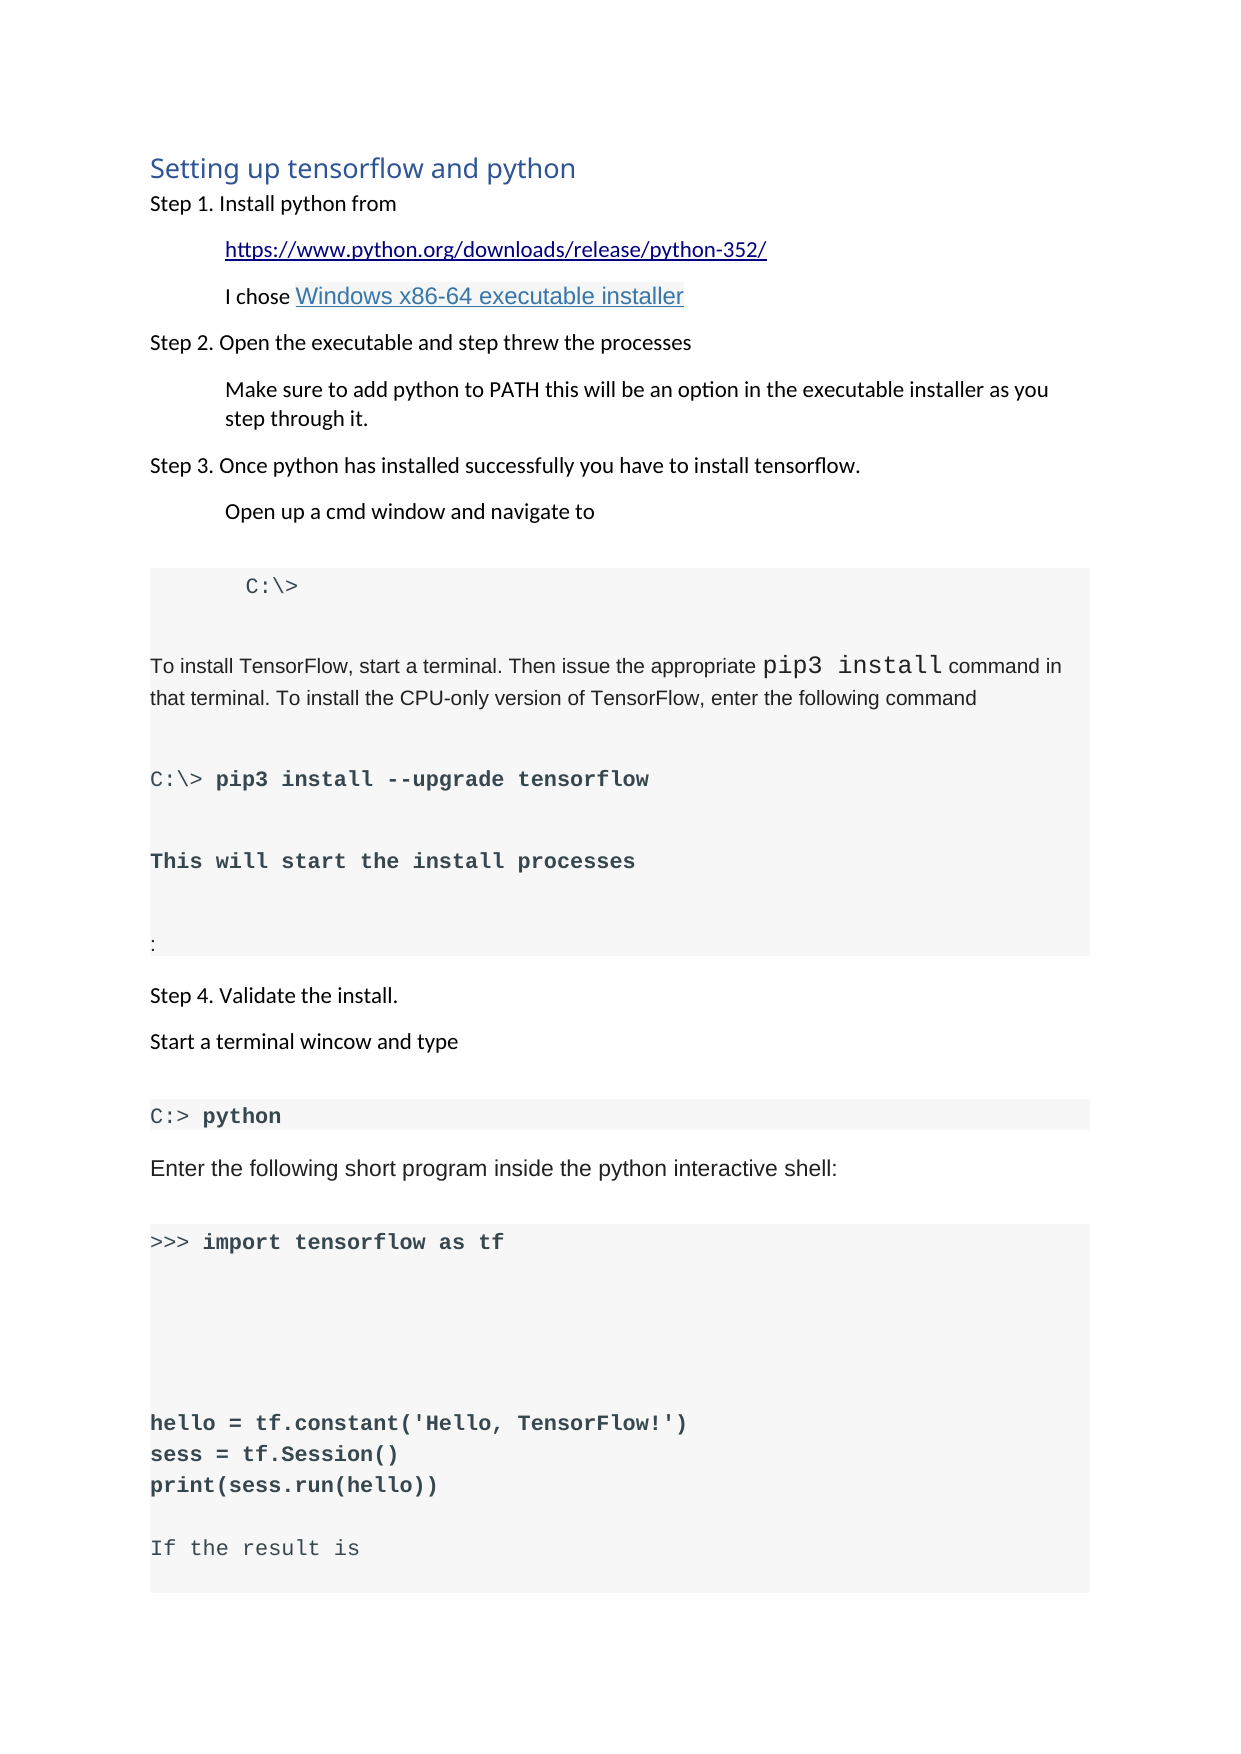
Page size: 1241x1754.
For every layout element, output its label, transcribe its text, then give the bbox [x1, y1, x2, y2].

text Step 1. Install python from [150, 189, 1090, 217]
text Open up a cmd window and navigate to [150, 497, 1090, 525]
text C:\> pip3 install --upgrade tensorflow [150, 762, 1090, 793]
text I chose Windows x86-64 executable installer [150, 282, 1090, 310]
text This will start the install processes [150, 843, 1090, 875]
text Enter the following short program inside the python interactive shell: [150, 1155, 1090, 1181]
text If the result is [150, 1531, 1090, 1562]
text : [150, 925, 1090, 956]
subtitle Setting up tensorflow and python [150, 150, 1090, 187]
text https://www.python.org/downloads/release/python-352/ [150, 235, 1090, 263]
text print(sess.run(hello)) [150, 1468, 1090, 1499]
text Start a terminal wincow and type [150, 1027, 1090, 1055]
text C:\> [150, 568, 1090, 600]
text Step 2. Open the executable and step threw the processes [150, 328, 1090, 356]
text hello = tf.constant('Hello, TensorFlow!') [150, 1406, 1090, 1437]
text C:> python [150, 1099, 1090, 1130]
text Make sure to add python to PATH this will be an option in the executable installer as you step through it. [225, 375, 1090, 432]
text Step 3. Once python has installed successfully you have to install tensorflow. [150, 451, 1090, 479]
text To install TensorFlow, start a terminal. Then issue the appropriate pip3 install command in that terminal. To install the CPU-only version of TensorFlow, enter the following command [150, 650, 1090, 712]
text sess = tf.Session() [150, 1437, 1090, 1468]
text >>> import tensorflow as tf [150, 1224, 1090, 1256]
text Step 4. Validate the install. [150, 981, 1090, 1009]
